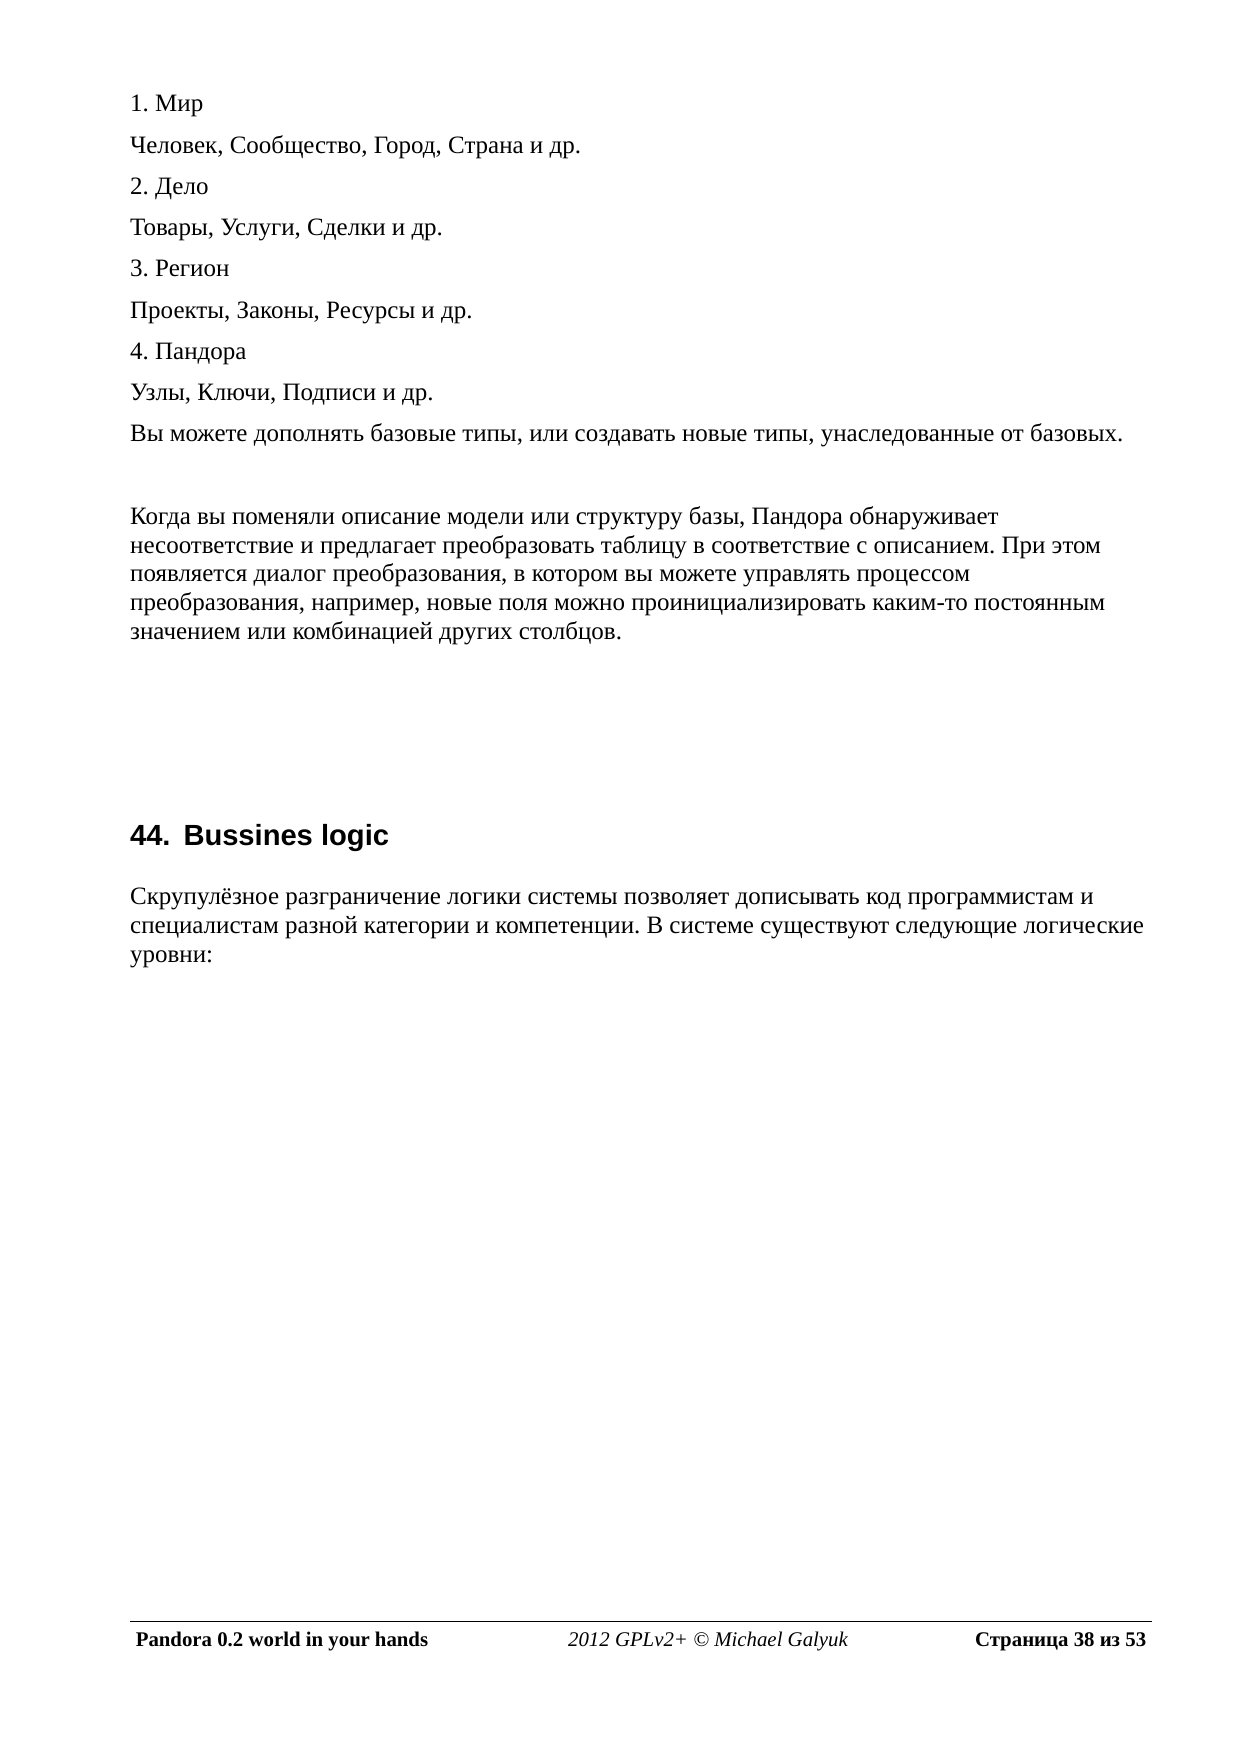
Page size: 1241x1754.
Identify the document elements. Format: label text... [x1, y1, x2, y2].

text 1. Мир [130, 88, 1152, 117]
subtitle Bussines logic [130, 818, 1152, 851]
text Товары, Услуги, Сделки и др. [130, 212, 1152, 241]
text 3. Регион [130, 253, 1152, 282]
text Скрупулёзное разграничение логики системы позволяет дописывать код программистам и специалистам разной категории и компетенции. В системе существуют следующие логические уровни: [130, 881, 1152, 968]
text Когда вы поменяли описание модели или структуру базы, Пандора обнаруживает несоответствие и предлагает преобразовать таблицу в соответствие с описанием. При этом появляется диалог преобразования, в котором вы можете управлять процессом преобразования, например, новые поля можно проинициализировать каким-то постоянным значением или комбинацией других столбцов. [130, 501, 1152, 645]
text 2. Дело [130, 171, 1152, 200]
text Проекты, Законы, Ресурсы и др. [130, 295, 1152, 323]
text Узлы, Ключи, Подписи и др. [130, 377, 1152, 406]
text Человек, Сообщество, Город, Страна и др. [130, 130, 1152, 158]
text Вы можете дополнять базовые типы, или создавать новые типы, унаследованные от базовых. [130, 418, 1152, 447]
text 4. Пандора [130, 336, 1152, 365]
